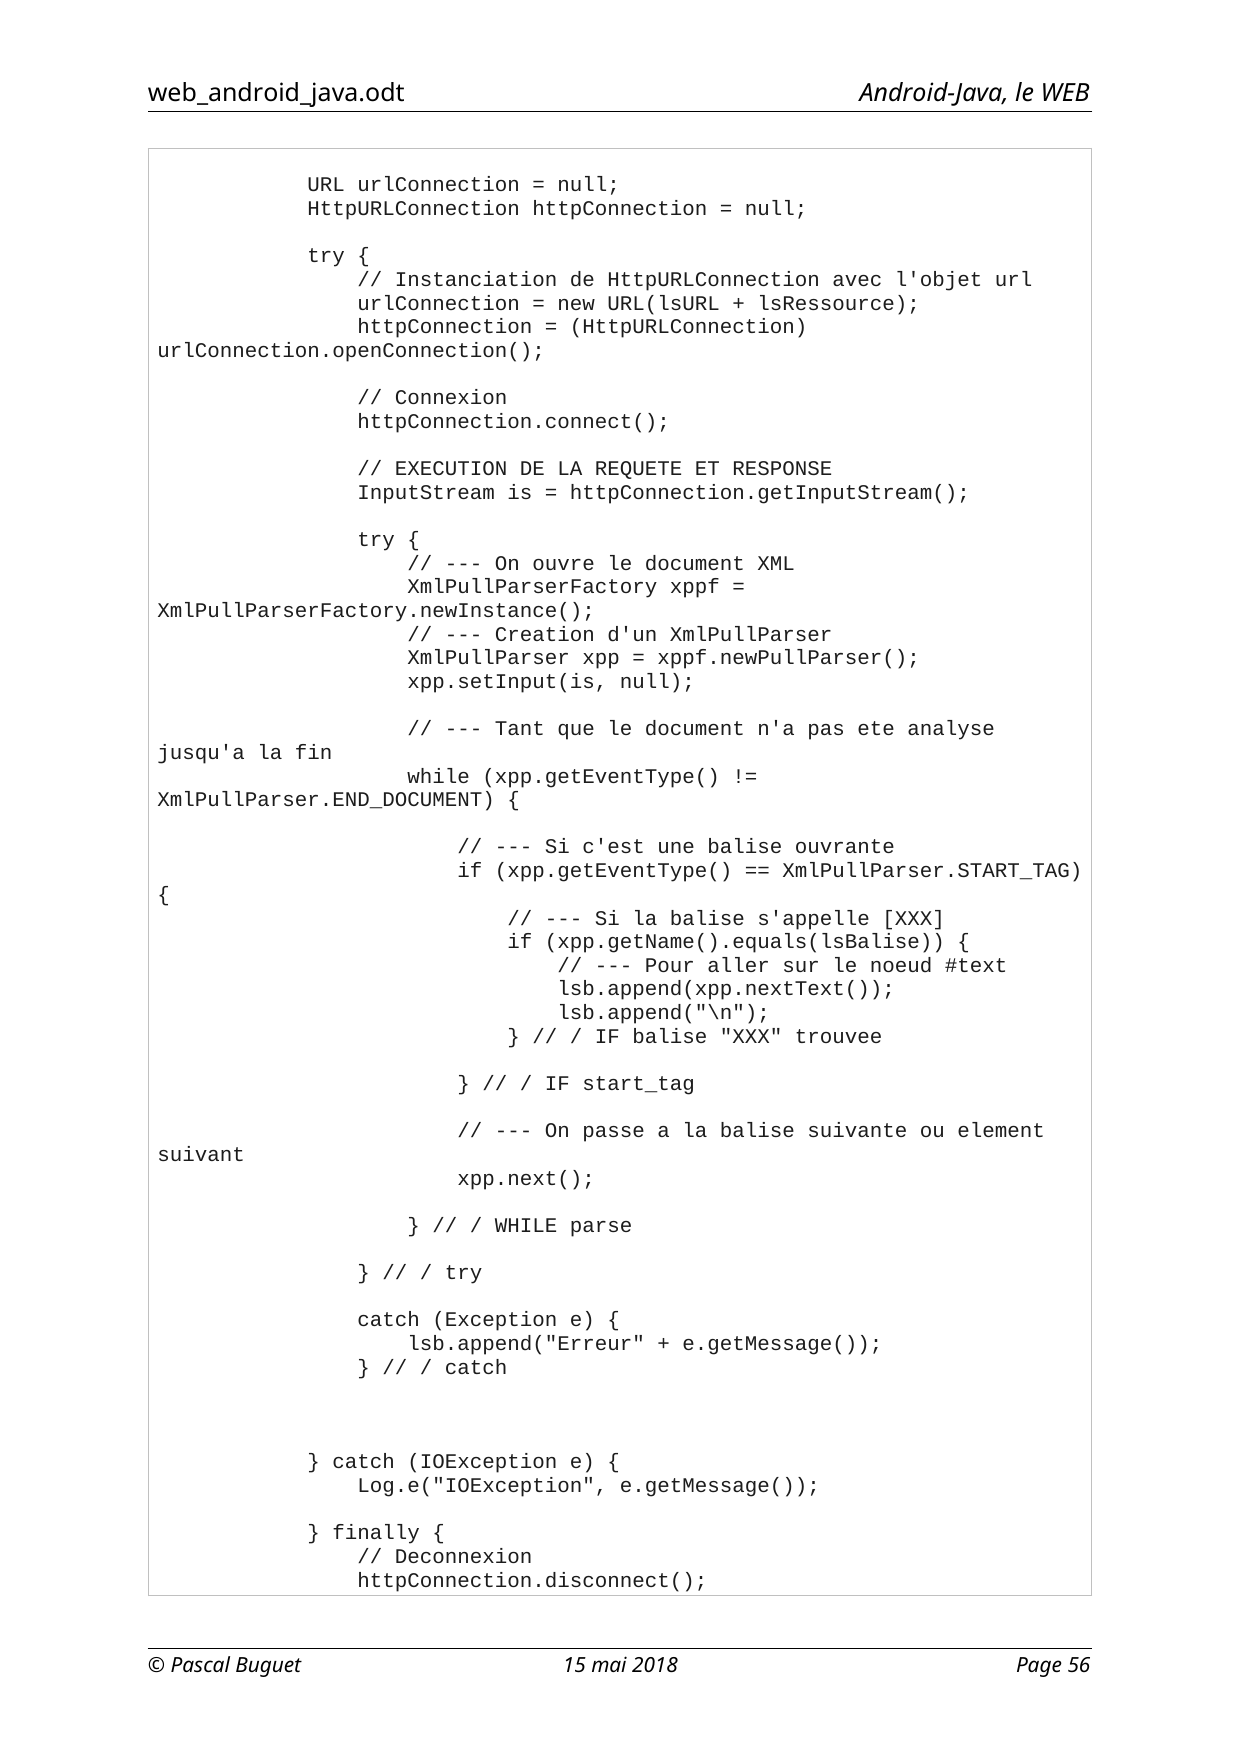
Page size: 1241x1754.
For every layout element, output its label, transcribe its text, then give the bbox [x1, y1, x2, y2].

text } finally { [149, 1519, 1091, 1543]
text InputStream is = httpConnection.getInputStream(); [149, 479, 1091, 502]
text // --- On ouvre le document XML [149, 550, 1091, 573]
text // --- On passe a la balise suivante ou element suivant [149, 1117, 1091, 1164]
text XmlPullParser xpp = xppf.newPullParser(); [149, 644, 1091, 668]
text } // / catch [149, 1354, 1091, 1377]
text try { [149, 526, 1091, 550]
text // --- Creation d'un XmlPullParser [149, 621, 1091, 644]
text } // / IF start_tag [149, 1070, 1091, 1093]
text httpConnection = (HttpURLConnection) urlConnection.openConnection(); [149, 313, 1091, 361]
text catch (Exception e) { [149, 1306, 1091, 1330]
text lsb.append("Erreur" + e.getMessage()); [149, 1330, 1091, 1354]
text xpp.next(); [149, 1164, 1091, 1188]
text // EXECUTION DE LA REQUETE ET RESPONSE [149, 455, 1091, 479]
text lsb.append(xpp.nextText()); [149, 975, 1091, 999]
text // --- Tant que le document n'a pas ete analyse jusqu'a la fin [149, 715, 1091, 762]
text // Deconnexion [149, 1543, 1091, 1566]
text URL urlConnection = null; [149, 171, 1091, 195]
text httpConnection.connect(); [149, 408, 1091, 431]
text // Instanciation de HttpURLConnection avec l'objet url [149, 266, 1091, 289]
text } // / try [149, 1259, 1091, 1283]
text while (xpp.getEventType() != XmlPullParser.END_DOCUMENT) { [149, 762, 1091, 810]
text // --- Si la balise s'appelle [XXX] [149, 904, 1091, 928]
text if (xpp.getName().equals(lsBalise)) { [149, 928, 1091, 952]
text } catch (IOException e) { [149, 1448, 1091, 1472]
text try { [149, 242, 1091, 266]
text urlConnection = new URL(lsURL + lsRessource); [149, 289, 1091, 313]
text if (xpp.getEventType() == XmlPullParser.START_TAG) { [149, 857, 1091, 904]
text } // / IF balise "XXX" trouvee [149, 1023, 1091, 1046]
text HttpURLConnection httpConnection = null; [149, 195, 1091, 219]
text // --- Pour aller sur le noeud #text [149, 952, 1091, 975]
text // --- Si c'est une balise ouvrante [149, 833, 1091, 857]
text lsb.append("\n"); [149, 999, 1091, 1023]
text httpConnection.disconnect(); [149, 1566, 1091, 1595]
text } // / WHILE parse [149, 1212, 1091, 1235]
text // Connexion [149, 384, 1091, 408]
text Log.e("IOException", e.getMessage()); [149, 1472, 1091, 1496]
text XmlPullParserFactory xppf = XmlPullParserFactory.newInstance(); [149, 573, 1091, 621]
text xpp.setInput(is, null); [149, 668, 1091, 692]
